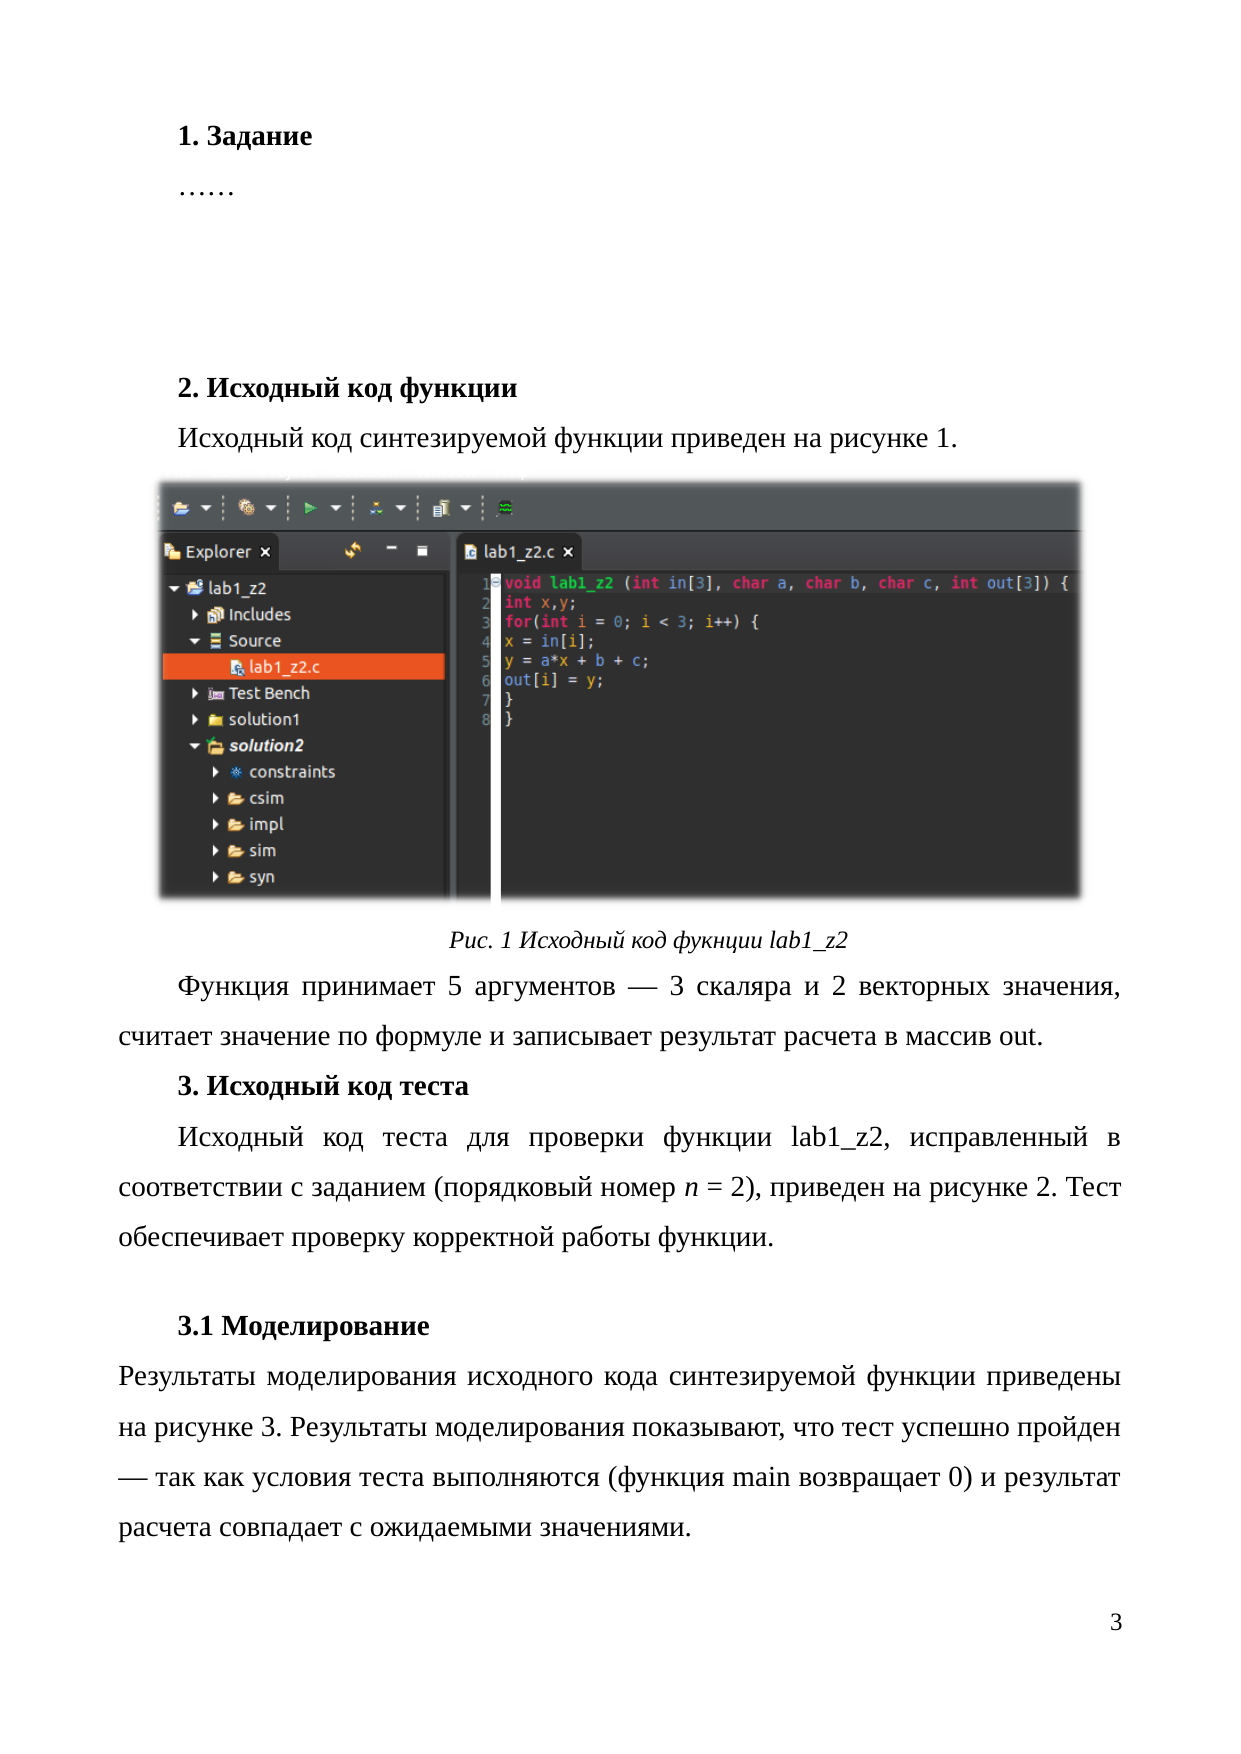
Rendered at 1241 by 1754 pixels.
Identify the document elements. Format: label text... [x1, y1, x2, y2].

text Исходный код теста для проверки функции lab1_z2, исправленный в соответствии с заданием (порядковый номер n = 2), приведен на рисунке 2. Тест обеспечивает проверку корректной работы функции. [118, 1119, 1122, 1253]
text 3.1 Моделирование [118, 1308, 1122, 1342]
text Результаты моделирования исходного кода синтезируемой функции приведены на рисунке 3. Результаты моделирования показывают, что тест успешно пройден — так как условия теста выполняются (функция main возвращает 0) и результат расчета совпадает с ожидаемыми значениями. [118, 1358, 1122, 1543]
text Рис. 1 Исходный код фукнции lab1_z2 [177, 470, 1122, 953]
text 3. Исходный код теста [177, 1068, 1122, 1102]
text 2. Исходный код функции [177, 370, 1122, 403]
picture [147, 470, 1093, 911]
text Исходный код синтезируемой функции приведен на рисунке 1. [177, 420, 1122, 453]
text 1. Задание [177, 118, 1122, 152]
text Функция принимает 5 аргументов — 3 скаляра и 2 векторных значения, считает значение по формуле и записывает результат расчета в массив out. [118, 968, 1122, 1052]
text …… [177, 168, 1122, 202]
